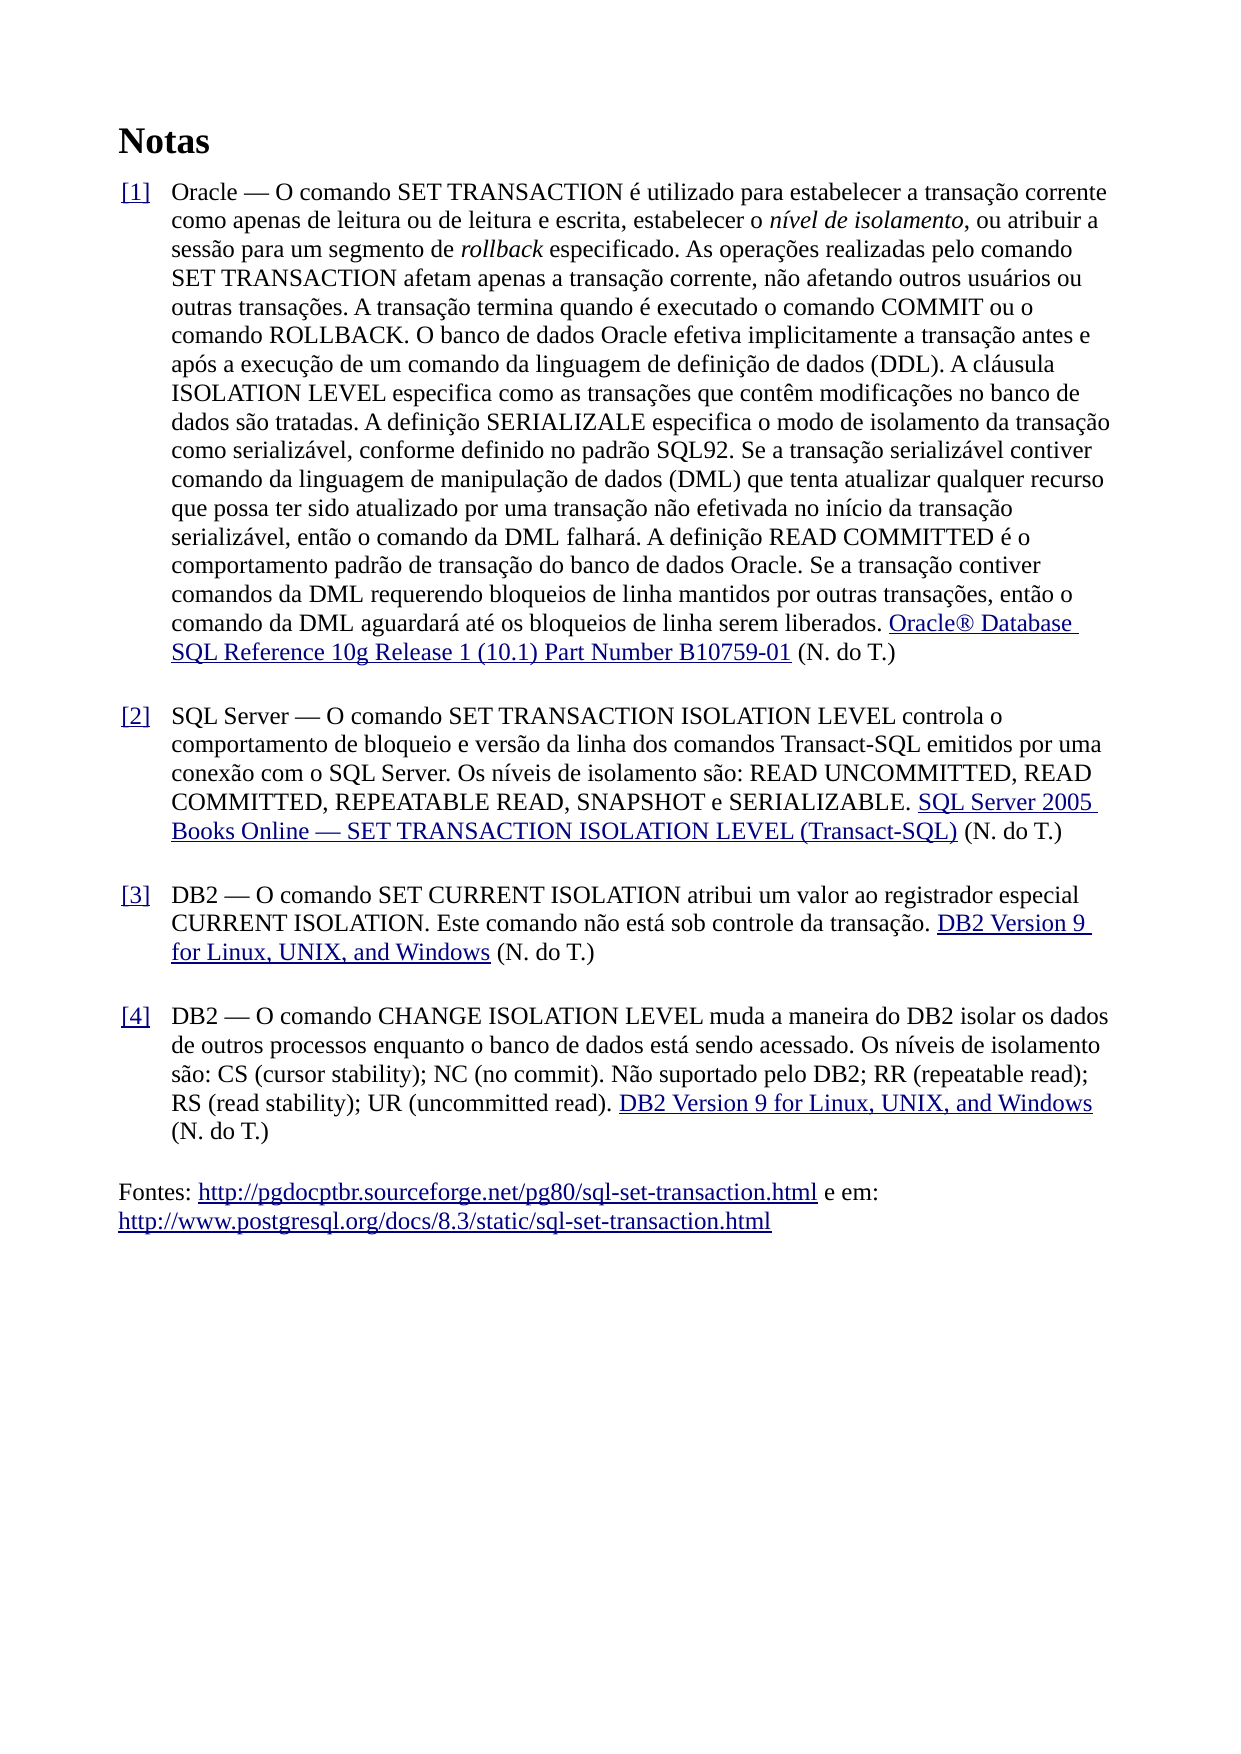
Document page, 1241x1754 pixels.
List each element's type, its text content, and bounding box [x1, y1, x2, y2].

table_cell [2] [118, 698, 168, 877]
table_cell DB2 — O comando CHANGE ISOLATION LEVEL muda a maneira do DB2 isolar os dados de outros processos enquanto o banco de dados está sendo acessado. Os níveis de isolamento são: CS (cursor stability); NC (no commit). Não suportado pelo DB2; RR (repeatable read); RS (read stability); UR (uncommitted read). DB2 Version 9 for Linux, UNIX, and Windows (N. do T.) [168, 999, 1122, 1177]
table_cell [3] [118, 877, 168, 998]
table_cell [4] [118, 999, 168, 1177]
table_header Oracle — O comando SET TRANSACTION é utilizado para estabelecer a transação corrente como apenas de leitura ou de leitura e escrita, estabelecer o nível de isolamento, ou atribuir a sessão para um segmento de rollback especificado. As operações realizadas pelo comando SET TRANSACTION afetam apenas a transação corrente, não afetando outros usuários ou outras transações. A transação termina quando é executado o comando COMMIT ou o comando ROLLBACK. O banco de dados Oracle efetiva implicitamente a transação antes e após a execução de um comando da linguagem de definição de dados (DDL). A cláusula ISOLATION LEVEL especifica como as transações que contêm modificações no banco de dados são tratadas. A definição SERIALIZALE especifica o modo de isolamento da transação como serializável, conforme definido no padrão SQL92. Se a transação serializável contiver comando da linguagem de manipulação de dados (DML) que tenta atualizar qualquer recurso que possa ter sido atualizado por uma transação não efetivada no início da transação serializável, então o comando da DML falhará. A definição READ COMMITTED é o comportamento padrão de transação do banco de dados Oracle. Se a transação contiver comandos da DML requerendo bloqueios de linha mantidos por outras transações, então o comando da DML aguardará até os bloqueios de linha serem liberados. Oracle® Database SQL Reference 10g Release 1 (10.1) Part Number B10759-01 (N. do T.) [168, 174, 1122, 698]
subtitle Notas [118, 118, 1122, 161]
table_cell DB2 — O comando SET CURRENT ISOLATION atribui um valor ao registrador especial CURRENT ISOLATION. Este comando não está sob controle da transação. DB2 Version 9 for Linux, UNIX, and Windows (N. do T.) [168, 877, 1122, 998]
text Fontes: http://pgdocptbr.sourceforge.net/pg80/sql-set-transaction.html e em: http://www.postgresql.org/docs/8.3/static/sql-set-transaction.html [118, 1177, 1122, 1235]
table_header [1] [118, 174, 168, 698]
table_cell SQL Server — O comando SET TRANSACTION ISOLATION LEVEL controla o comportamento de bloqueio e versão da linha dos comandos Transact-SQL emitidos por uma conexão com o SQL Server. Os níveis de isolamento são: READ UNCOMMITTED, READ COMMITTED, REPEATABLE READ, SNAPSHOT e SERIALIZABLE. SQL Server 2005 Books Online — SET TRANSACTION ISOLATION LEVEL (Transact-SQL) (N. do T.) [168, 698, 1122, 877]
